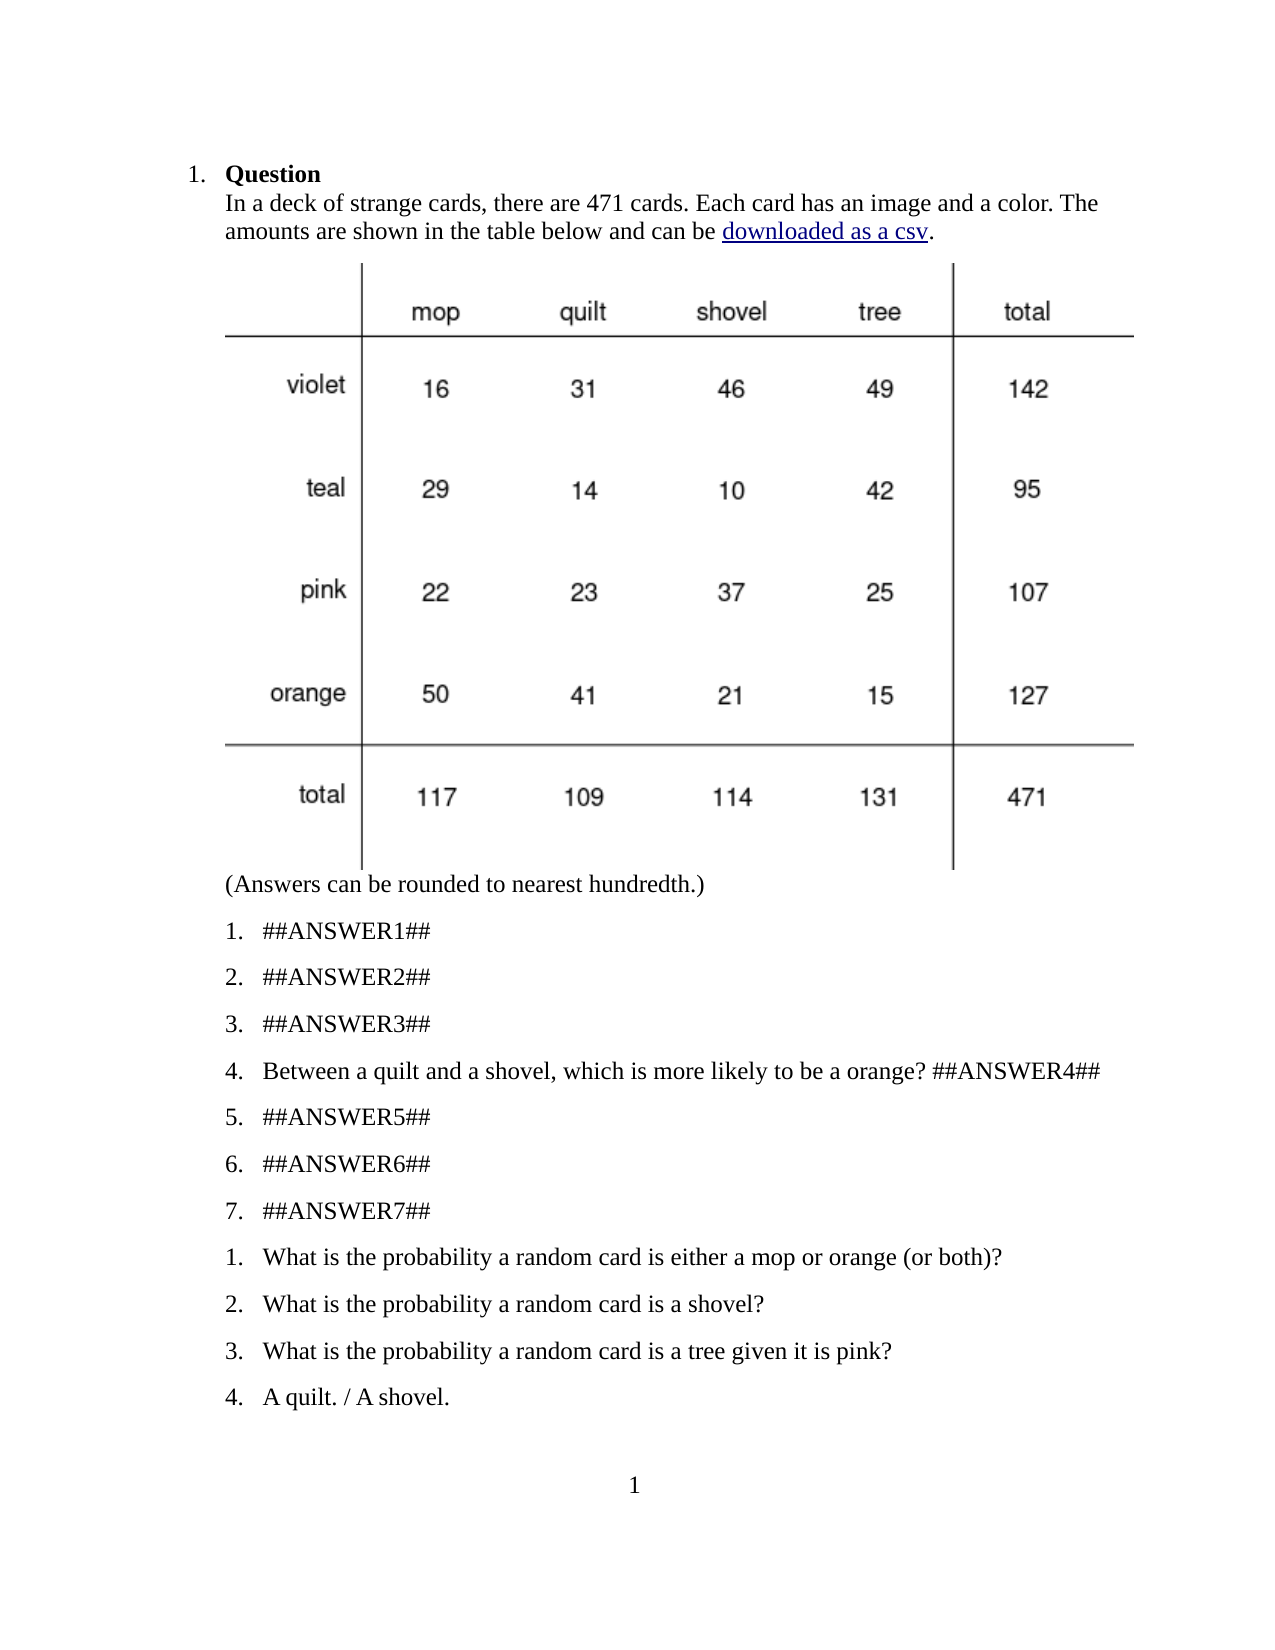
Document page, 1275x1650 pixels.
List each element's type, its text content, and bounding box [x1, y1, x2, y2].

list What is the probability a random card is a shovel? [225, 1289, 1125, 1318]
list ##ANSWER3## [225, 1009, 1125, 1038]
list ##ANSWER5## [225, 1102, 1125, 1131]
list ##ANSWER7## [225, 1196, 1125, 1224]
list A quilt. / A shovel. [225, 1382, 1125, 1411]
list What is the probability a random card is a tree given it is pink? [225, 1336, 1125, 1364]
list ##ANSWER1## [225, 916, 1125, 944]
picture [225, 263, 1134, 870]
list ##ANSWER6## [225, 1149, 1125, 1178]
list Between a quilt and a shovel, which is more likely to be a orange? ##ANSWER4## [225, 1056, 1125, 1084]
list (Answers can be rounded to nearest hundredth.) [187, 263, 1125, 898]
list ##ANSWER2## [225, 962, 1125, 991]
list What is the probability a random card is either a mop or orange (or both)? [225, 1242, 1125, 1271]
list Question In a deck of strange cards, there are 471 cards. Each card has an image and a color. The amounts are shown in the table below and can be downloaded as a csv. [187, 159, 1125, 245]
